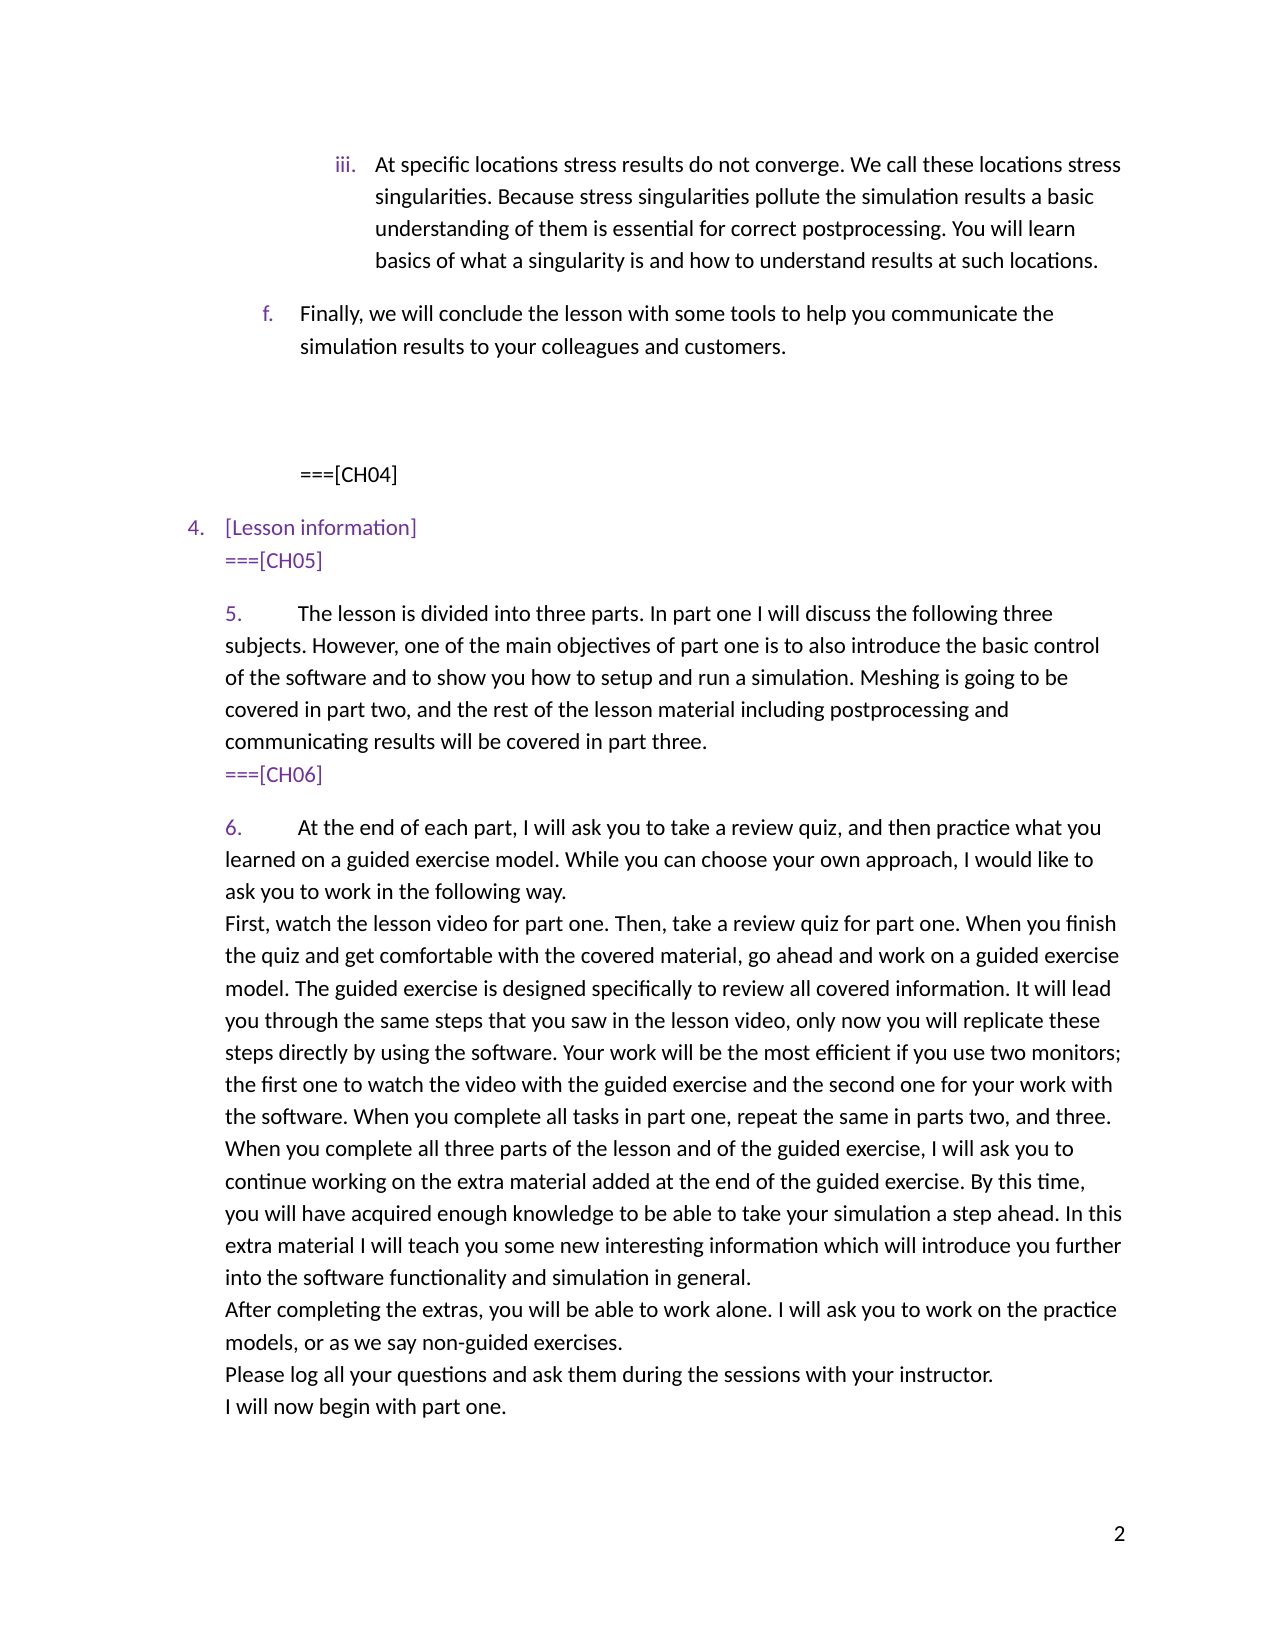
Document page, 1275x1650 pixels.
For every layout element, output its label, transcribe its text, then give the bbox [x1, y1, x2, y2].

list At the end of each part, I will ask you to take a review quiz, and then practice what you learned on a guided exercise model. While you can choose your own approach, I would like to ask you to work in the following way. First, watch the lesson video for part one. Then, take a review quiz for part one. When you finish the quiz and get comfortable with the covered material, go ahead and work on a guided exercise model. The guided exercise is designed specifically to review all covered information. It will lead you through the same steps that you saw in the lesson video, only now you will replicate these steps directly by using the software. Your work will be the most efficient if you use two monitors; the first one to watch the video with the guided exercise and the second one for your work with the software. When you complete all tasks in part one, repeat the same in parts two, and three. When you complete all three parts of the lesson and of the guided exercise, I will ask you to continue working on the extra material added at the end of the guided exercise. By this time, you will have acquired enough knowledge to be able to take your simulation a step ahead. In this extra material I will teach you some new interesting information which will introduce you further into the software functionality and simulation in general. After completing the extras, you will be able to work alone. I will ask you to work on the practice models, or as we say non-guided exercises. Please log all your questions and ask them during the sessions with your instructor. I will now begin with part one. [225, 813, 1125, 1452]
list At specific locations stress results do not converge. We call these locations stress singularities. Because stress singularities pollute the simulation results a basic understanding of them is essential for correct postprocessing. You will learn basics of what a singularity is and how to understand results at such locations. [356, 150, 1125, 274]
list The lesson is divided into three parts. In part one I will discuss the following three subjects. However, one of the main objectives of part one is to also introduce the basic control of the software and to show you how to setup and run a simulation. Meshing is going to be covered in part two, and the rest of the lesson material including postprocessing and communicating results will be covered in part three. ===[CH06] [225, 599, 1125, 788]
list [Lesson information] ===[CH05] [187, 513, 1125, 574]
list Finally, we will conclude the lesson with some tools to help you communicate the simulation results to your colleagues and customers. ===[CH04] [262, 299, 1125, 488]
